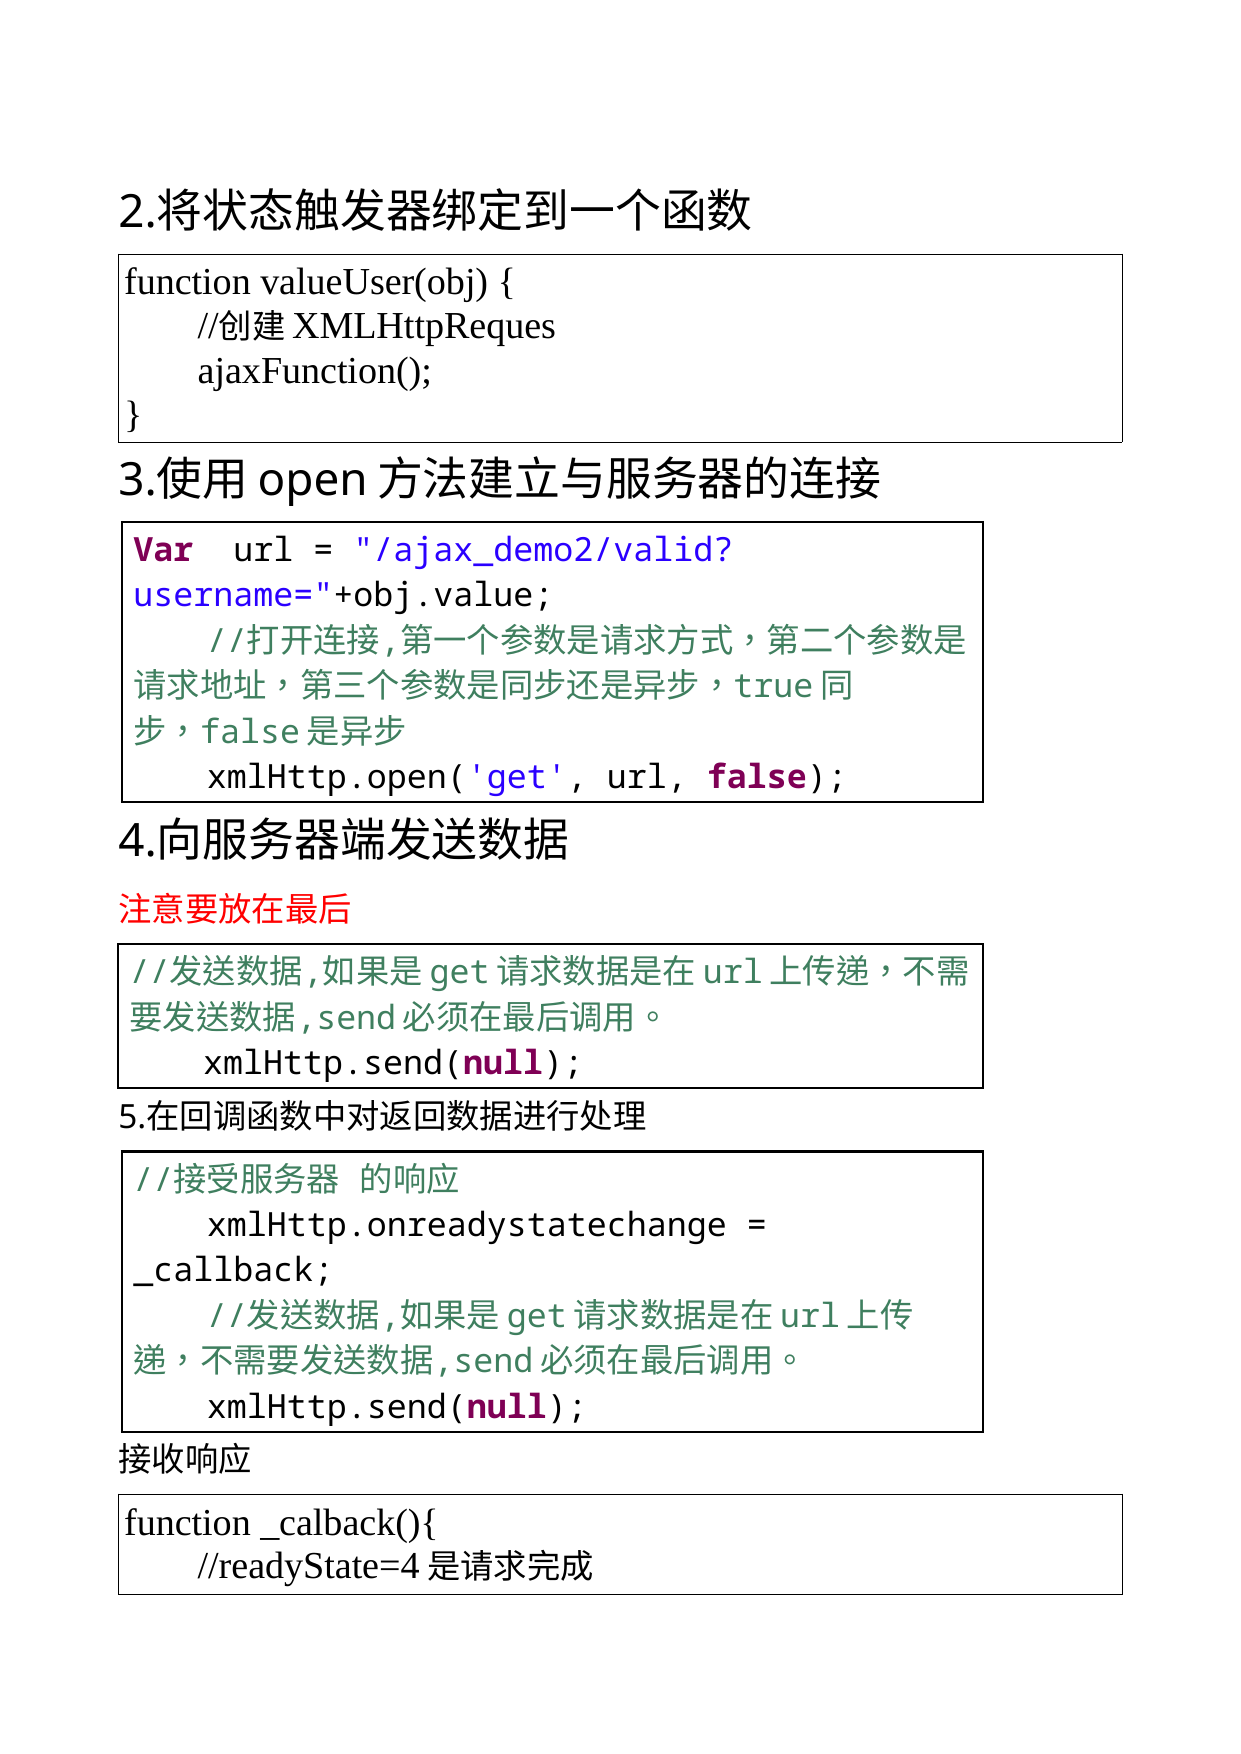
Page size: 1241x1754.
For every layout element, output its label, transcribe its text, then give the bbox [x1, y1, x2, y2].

table_header Var url = "/ajax_demo2/valid?username="+obj.value; //打开连接,第一个参数是请求方式，第二个参数是请求地址，第三个参数是同步还是异步，true同步，false是异步 xmlHttp.open('get', url, false); [123, 523, 982, 801]
text 3.使用open方法建立与服务器的连接 [118, 443, 1122, 508]
text 注意要放在最后 [118, 882, 1122, 931]
table_header function _calback(){ //readyState=4是请求完成 [119, 1495, 1122, 1594]
table_header //接受服务器 的响应 xmlHttp.onreadystatechange = _callback; //发送数据,如果是get请求数据是在url上传递，不需要发送数据,send必须在最后调用。 xmlHttp.send(null); [123, 1153, 982, 1431]
table_header function valueUser(obj) { //创建XMLHttpReques ajaxFunction(); } [119, 255, 1122, 442]
table_header //发送数据,如果是get请求数据是在url上传递，不需要发送数据,send必须在最后调用。 xmlHttp.send(null); [119, 945, 982, 1087]
text 接收响应 [118, 1433, 1122, 1481]
text 5.在回调函数中对返回数据进行处理 [118, 1089, 1122, 1138]
text 4.向服务器端发送数据 [118, 803, 1122, 870]
text 2.将状态触发器绑定到一个函数 [118, 174, 1122, 241]
